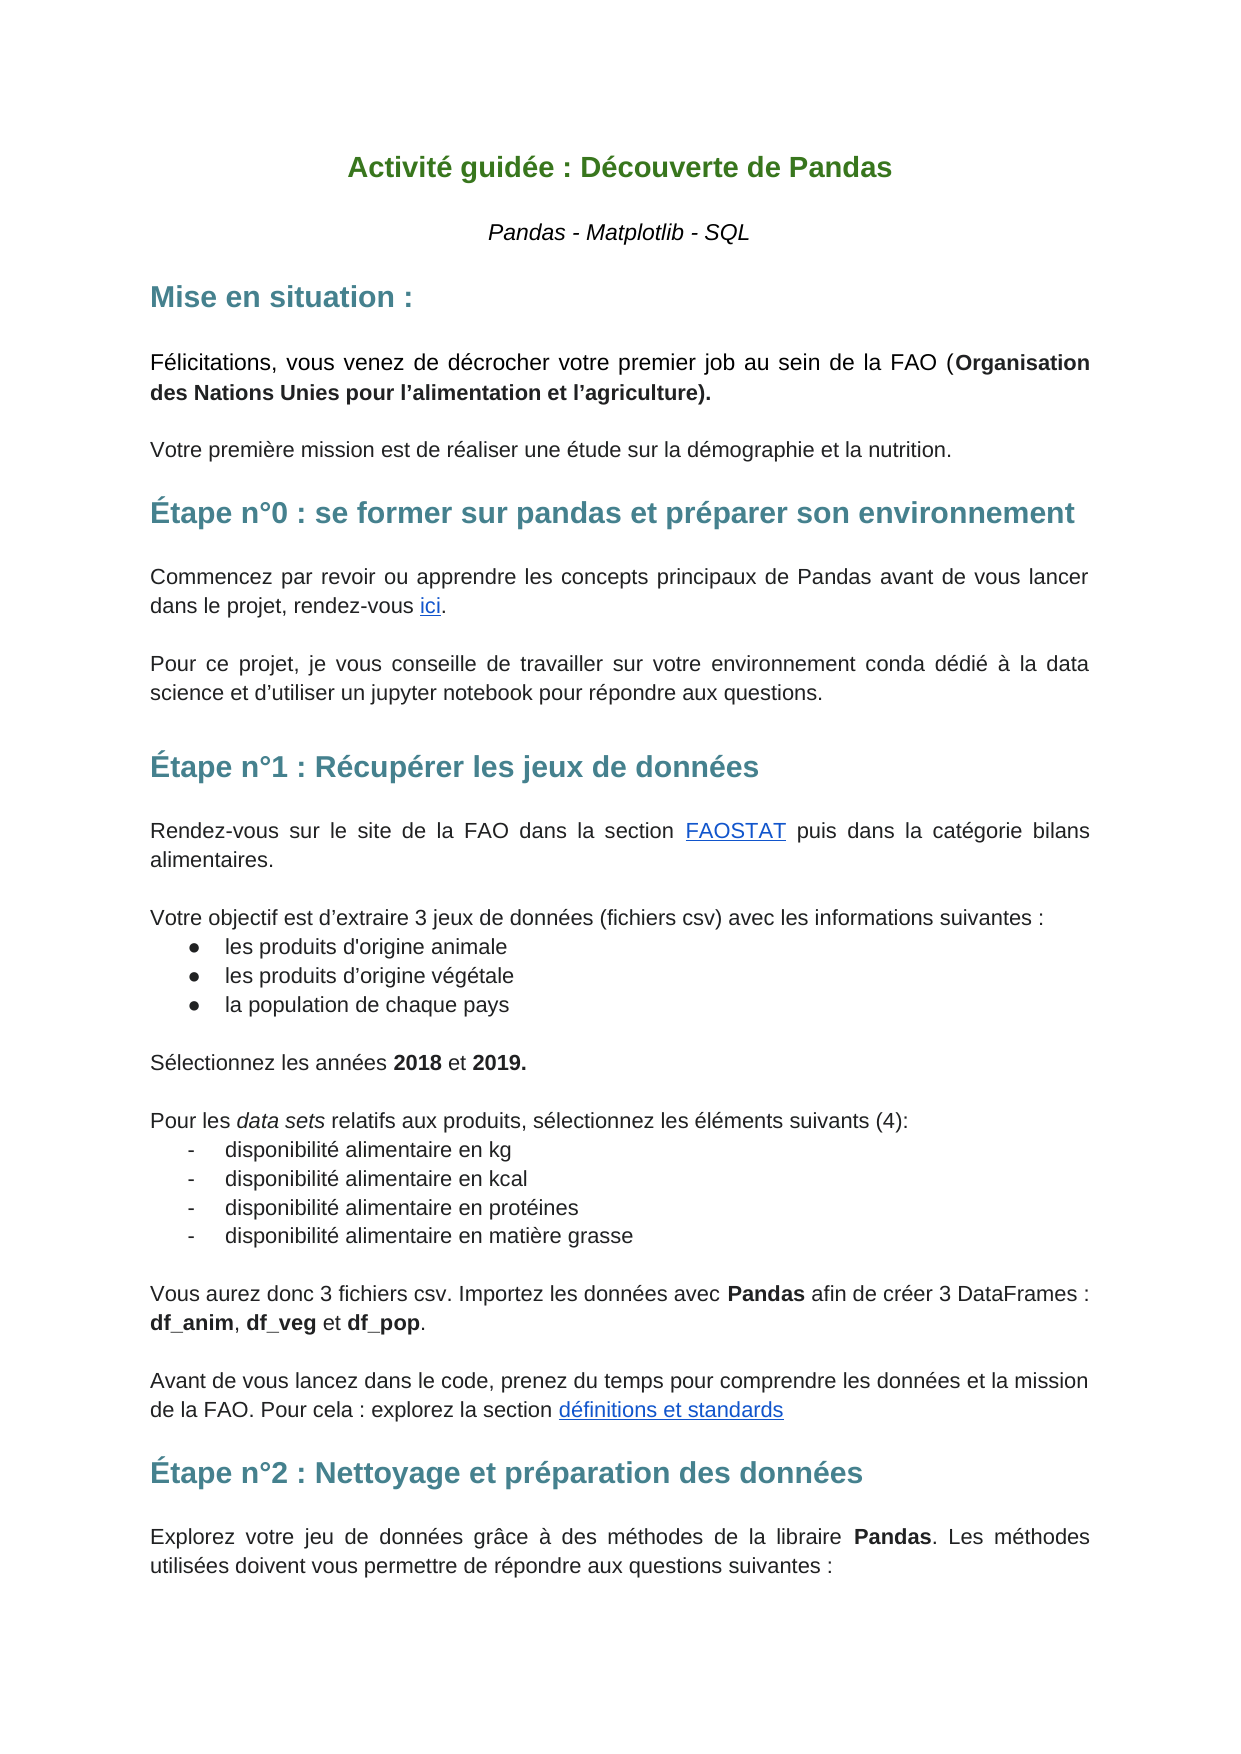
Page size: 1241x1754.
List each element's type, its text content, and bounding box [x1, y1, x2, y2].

text Vous aurez donc 3 fichiers csv. Importez les données avec Pandas afin de créer 3 DataFrames : df_anim, df_veg et df_pop. [150, 1281, 1090, 1336]
text Votre première mission est de réaliser une étude sur la démographie et la nutrition. [150, 437, 1090, 463]
text Commencez par revoir ou apprendre les concepts principaux de Pandas avant de vous lancer dans le projet, rendez-vous ici. [150, 564, 1090, 618]
text Pour ce projet, je vous conseille de travailler sur votre environnement conda dédié à la data science et d’utiliser un jupyter notebook pour répondre aux questions. [150, 651, 1090, 705]
text Rendez-vous sur le site de la FAO dans la section FAOSTAT puis dans la catégorie bilans alimentaires. [150, 818, 1090, 872]
list les produits d'origine animale [187, 934, 1090, 959]
list la population de chaque pays [187, 992, 1090, 1017]
list disponibilité alimentaire en kcal [187, 1166, 1090, 1191]
text Mise en situation : [150, 279, 1090, 314]
text Félicitations, vous venez de décrocher votre premier job au sein de la FAO (Organisation des Nations Unies pour l’alimentation et l’agriculture). [150, 349, 1090, 405]
list disponibilité alimentaire en kg [187, 1137, 1090, 1162]
text Explorez votre jeu de données grâce à des méthodes de la libraire Pandas. Les méthodes utilisées doivent vous permettre de répondre aux questions suivantes : [150, 1524, 1090, 1578]
text Pandas - Matplotlib - SQL [150, 219, 1090, 245]
text Activité guidée : Découverte de Pandas [150, 150, 1090, 183]
text Avant de vous lancez dans le code, prenez du temps pour comprendre les données et la mission de la FAO. Pour cela : explorez la section définitions et standards [150, 1368, 1090, 1422]
list disponibilité alimentaire en protéines [187, 1194, 1090, 1220]
text Sélectionnez les années 2018 et 2019. [150, 1050, 1090, 1075]
text Votre objectif est d’extraire 3 jeux de données (fichiers csv) avec les informations suivantes : [150, 905, 1090, 930]
text Étape n°2 : Nettoyage et préparation des données [150, 1455, 1090, 1490]
list disponibilité alimentaire en matière grasse [187, 1223, 1090, 1249]
text Étape n°1 : Récupérer les jeux de données [150, 749, 1090, 784]
text Étape n°0 : se former sur pandas et préparer son environnement [150, 495, 1090, 530]
text Pour les data sets relatifs aux produits, sélectionnez les éléments suivants (4): [150, 1108, 1090, 1133]
list les produits d’origine végétale [187, 963, 1090, 988]
